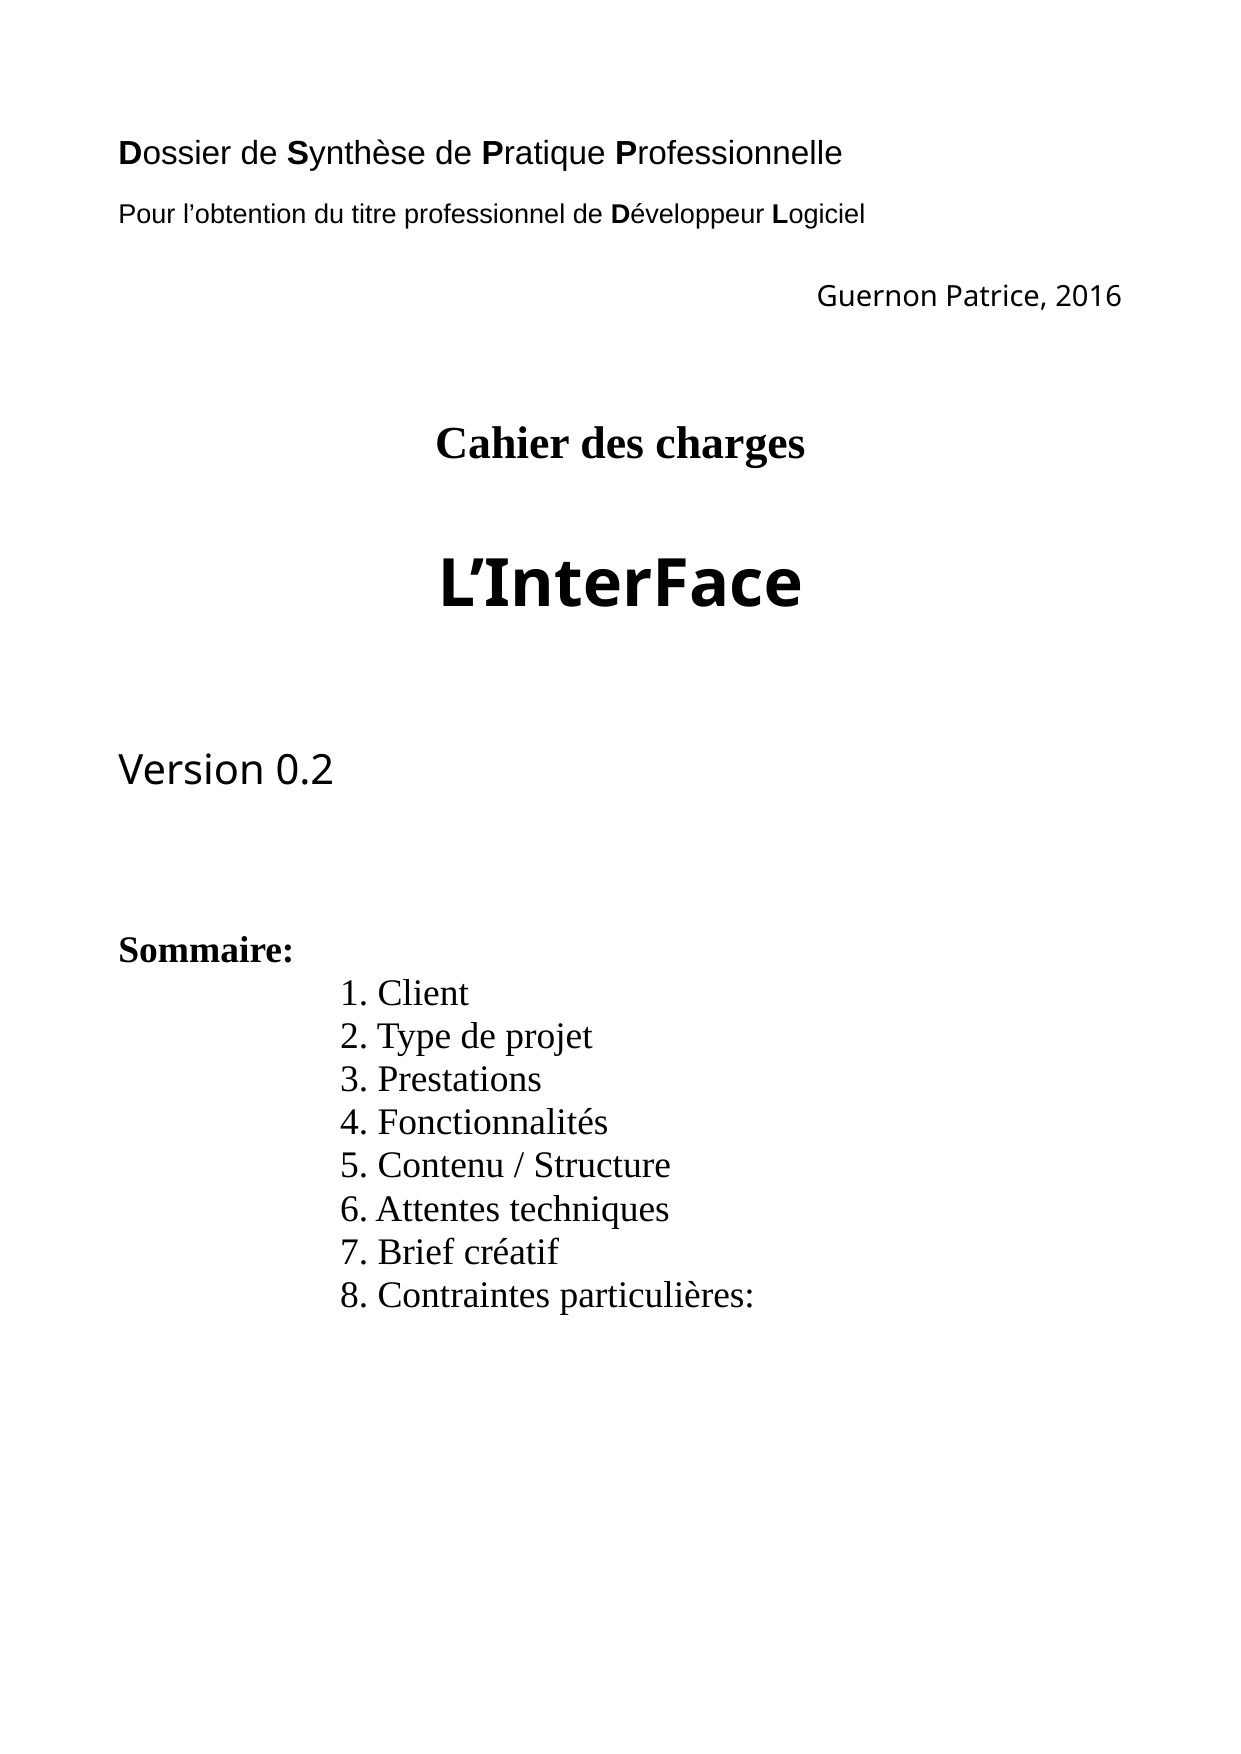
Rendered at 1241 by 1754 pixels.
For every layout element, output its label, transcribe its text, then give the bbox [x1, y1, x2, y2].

subtitle Dossier de Synthèse de Pratique Professionnelle [118, 133, 1122, 171]
text Guernon Patrice, 2016 [118, 276, 1122, 315]
text 1. Client [118, 970, 1122, 1013]
text Version 0.2 [118, 740, 1122, 797]
text 8. Contraintes particulières: [118, 1272, 1122, 1315]
text 7. Brief créatif [118, 1229, 1122, 1272]
text 5. Contenu / Structure [118, 1143, 1122, 1186]
subtitle Pour l’obtention du titre professionnel de Développeur Logiciel [118, 198, 1122, 229]
text Cahier des charges [118, 416, 1122, 468]
text 3. Prestations [118, 1057, 1122, 1100]
text Sommaire: [118, 927, 1122, 970]
text 6. Attentes techniques [118, 1186, 1122, 1229]
text 2. Type de projet [118, 1013, 1122, 1057]
text 4. Fonctionnalités [118, 1100, 1122, 1143]
text L’InterFace [118, 536, 1122, 626]
